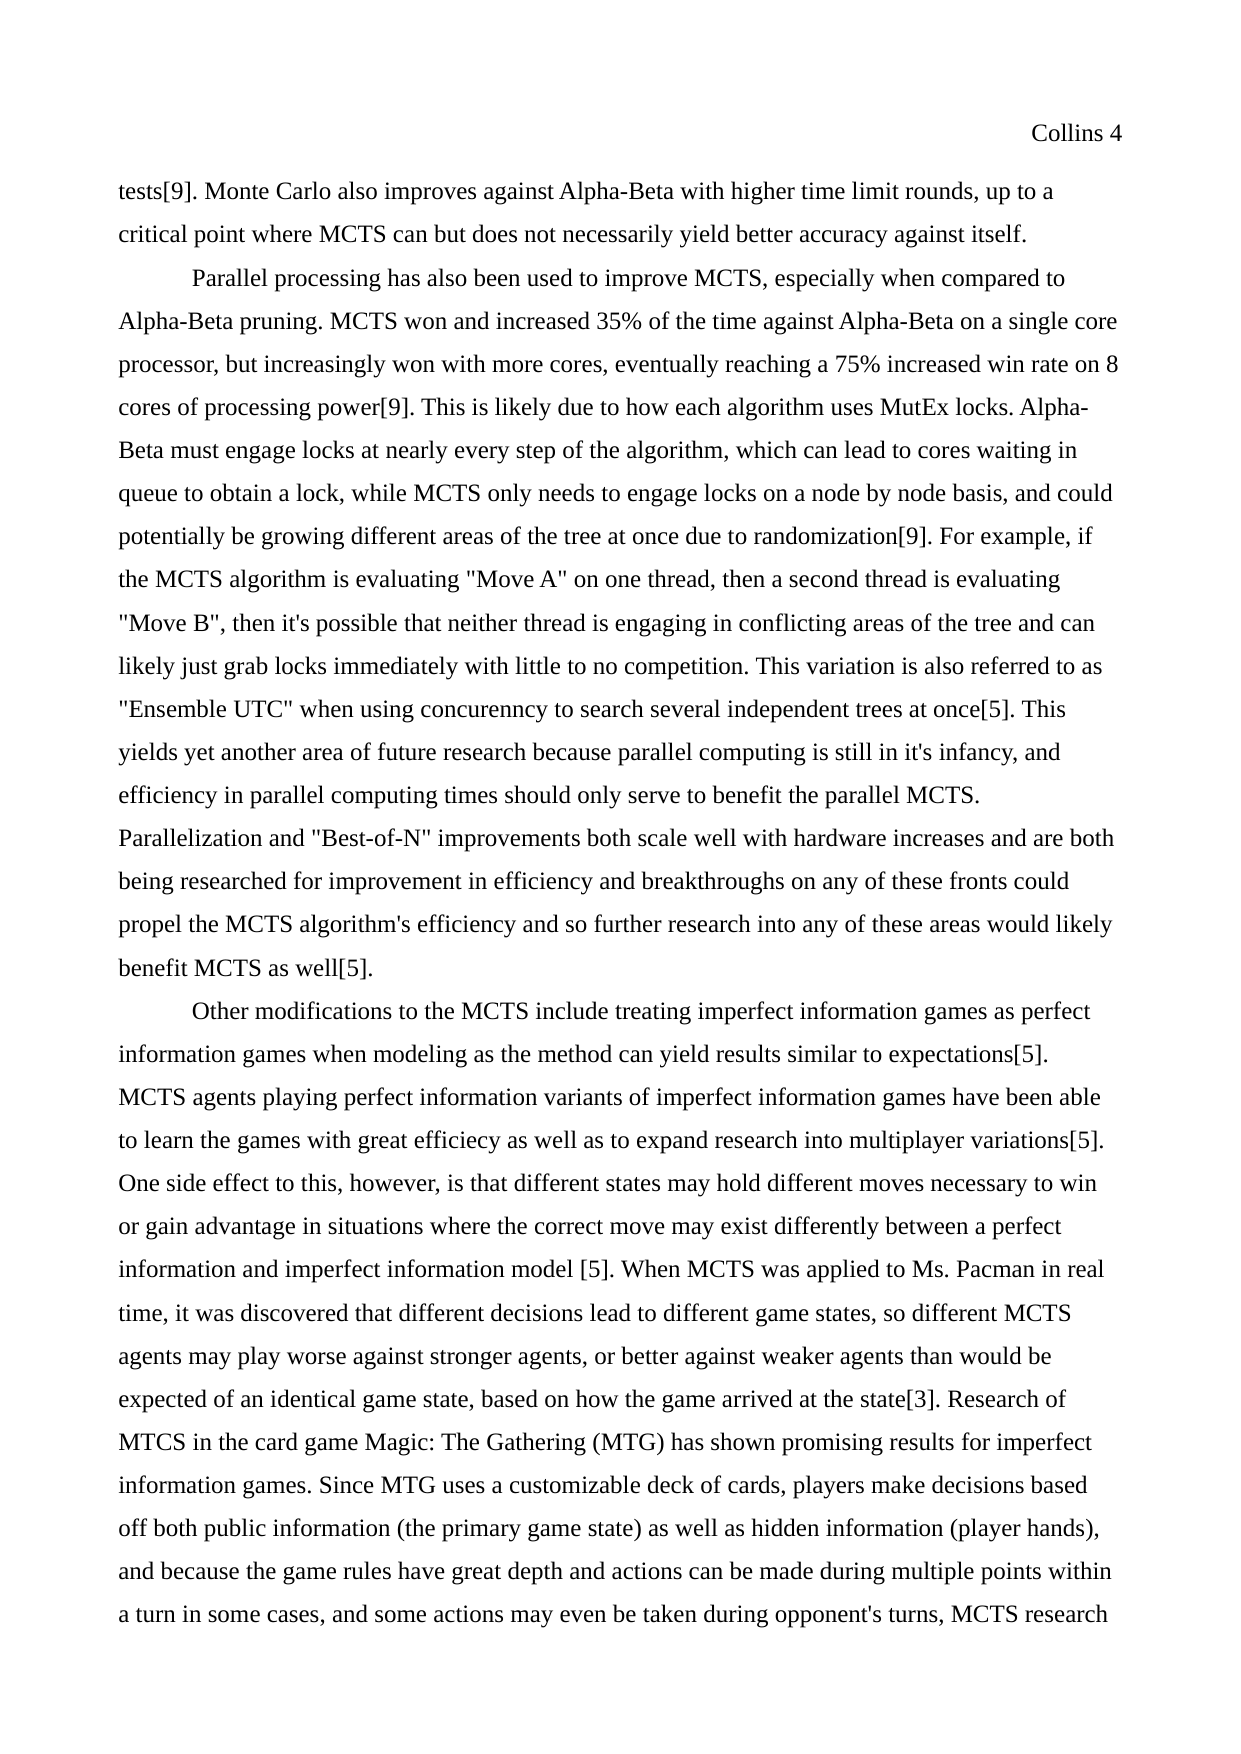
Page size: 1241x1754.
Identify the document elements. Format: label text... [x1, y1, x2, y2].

text Other modifications to the MCTS include treating imperfect information games as perfect information games when modeling as the method can yield results similar to expectations[5]. MCTS agents playing perfect information variants of imperfect information games have been able to learn the games with great efficiecy as well as to expand research into multiplayer variations[5]. One side effect to this, however, is that different states may hold different moves necessary to win or gain advantage in situations where the correct move may exist differently between a perfect information and imperfect information model [5]. When MCTS was applied to Ms. Pacman in real time, it was discovered that different decisions lead to different game states, so different MCTS agents may play worse against stronger agents, or better against weaker agents than would be expected of an identical game state, based on how the game arrived at the state[3]. Research of MTCS in the card game Magic: The Gathering (MTG) has shown promising results for imperfect information games. Since MTG uses a customizable deck of cards, players make decisions based off both public information (the primary game state) as well as hidden information (player hands), and because the game rules have great depth and actions can be made during multiple points within a turn in some cases, and some actions may even be taken during opponent's turns, MCTS research [118, 996, 1122, 1628]
text tests[9]. Monte Carlo also improves against Alpha-Beta with higher time limit rounds, up to a critical point where MCTS can but does not necessarily yield better accuracy against itself. [118, 176, 1122, 248]
text Parallel processing has also been used to improve MCTS, especially when compared to Alpha-Beta pruning. MCTS won and increased 35% of the time against Alpha-Beta on a single core processor, but increasingly won with more cores, eventually reaching a 75% increased win rate on 8 cores of processing power[9]. This is likely due to how each algorithm uses MutEx locks. Alpha-Beta must engage locks at nearly every step of the algorithm, which can lead to cores waiting in queue to obtain a lock, while MCTS only needs to engage locks on a node by node basis, and could potentially be growing different areas of the tree at once due to randomization[9]. For example, if the MCTS algorithm is evaluating "Move A" on one thread, then a second thread is evaluating "Move B", then it's possible that neither thread is engaging in conflicting areas of the tree and can likely just grab locks immediately with little to no competition. This variation is also referred to as "Ensemble UTC" when using concurenncy to search several independent trees at once[5]. This yields yet another area of future research because parallel computing is still in it's infancy, and efficiency in parallel computing times should only serve to benefit the parallel MCTS. Parallelization and "Best-of-N" improvements both scale well with hardware increases and are both being researched for improvement in efficiency and breakthroughs on any of these fronts could propel the MCTS algorithm's efficiency and so further research into any of these areas would likely benefit MCTS as well[5]. [118, 263, 1122, 981]
